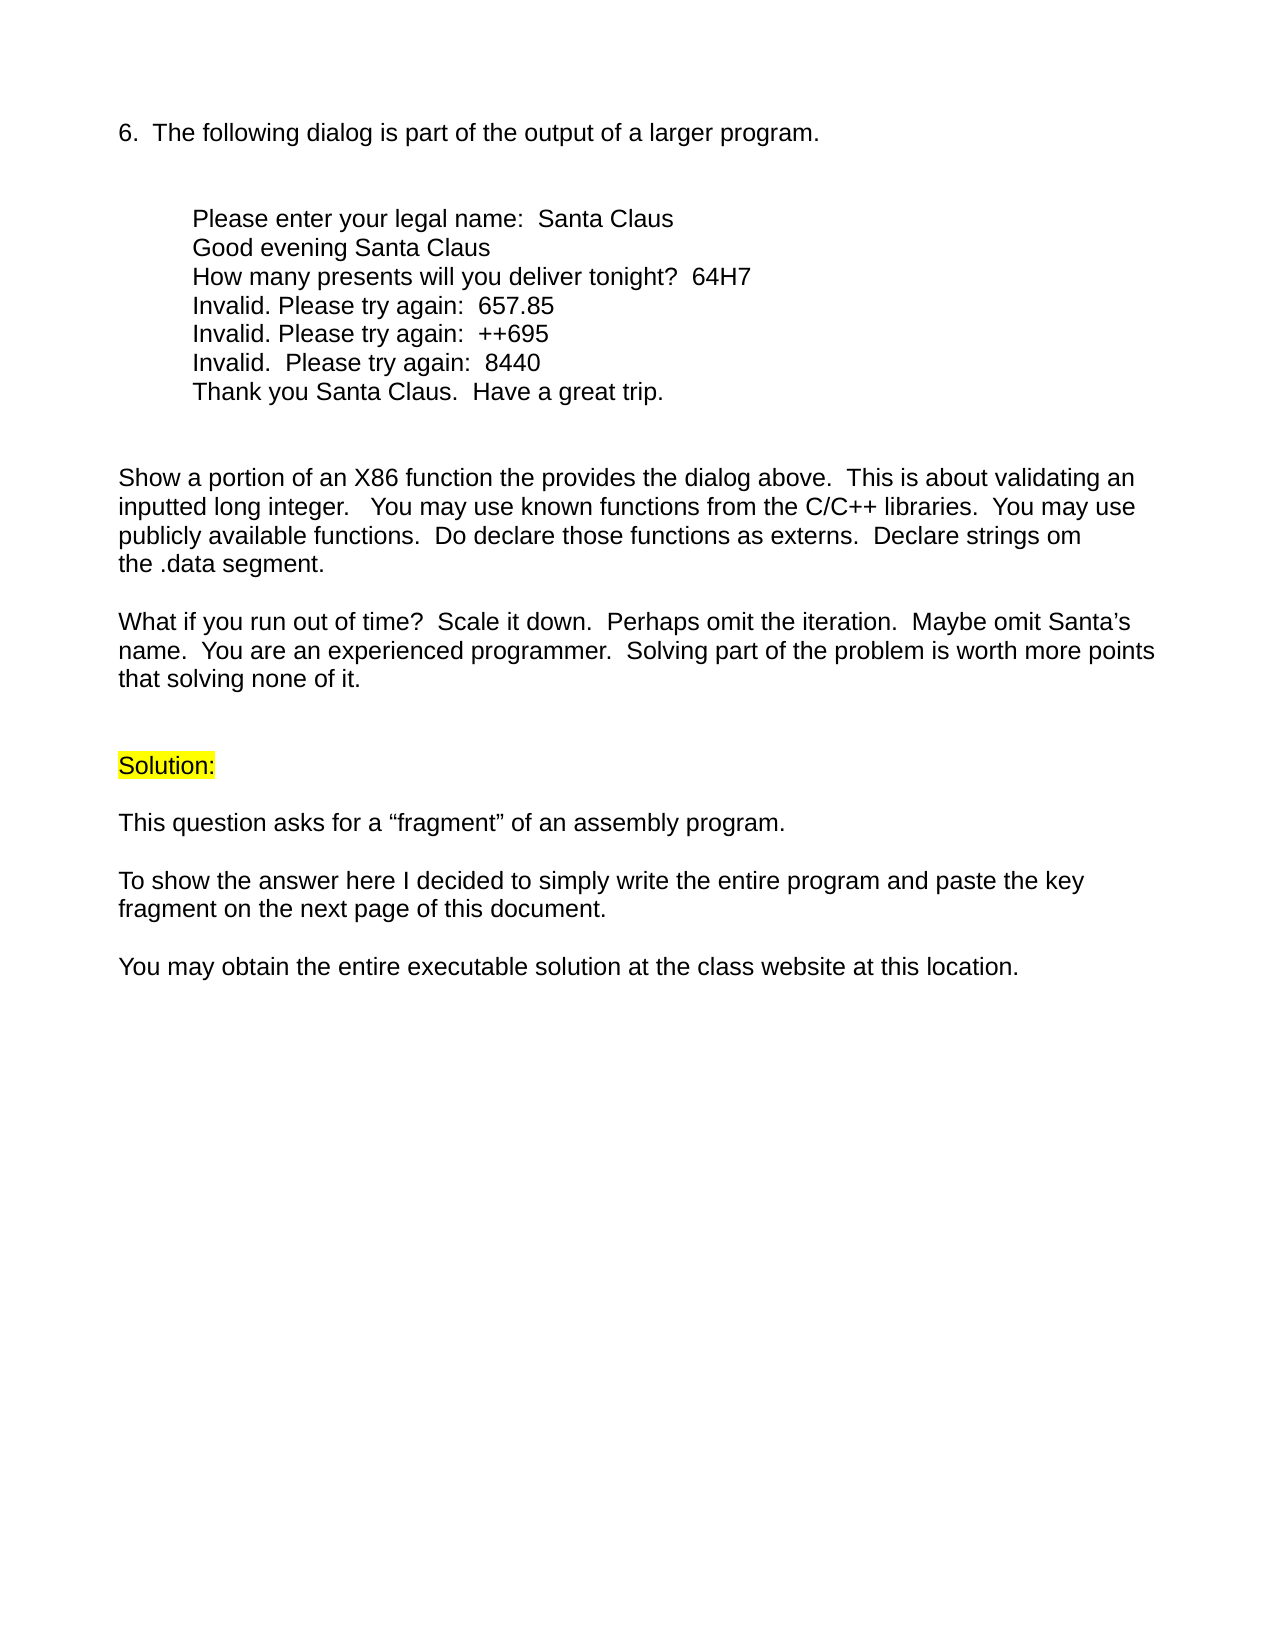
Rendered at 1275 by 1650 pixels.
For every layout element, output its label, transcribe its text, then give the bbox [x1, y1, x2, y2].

text To show the answer here I decided to simply write the entire program and paste the key fragment on the next page of this document. [118, 866, 1157, 923]
text 6. The following dialog is part of the output of a larger program. [118, 118, 1157, 147]
text How many presents will you deliver tonight? 64H7 [118, 262, 1157, 291]
text Solution: [118, 751, 1157, 779]
text This question asks for a “fragment” of an assembly program. [118, 808, 1157, 837]
text Thank you Santa Claus. Have a great trip. [118, 377, 1157, 406]
text Invalid. Please try again: ++695 [118, 319, 1157, 348]
text You may obtain the entire executable solution at the class website at this location. [118, 952, 1157, 981]
text Please enter your legal name: Santa Claus [118, 204, 1157, 233]
text Good evening Santa Claus [118, 233, 1157, 262]
text What if you run out of time? Scale it down. Perhaps omit the iteration. Maybe omit Santa’s name. You are an experienced programmer. Solving part of the problem is worth more points that solving none of it. [118, 607, 1157, 693]
text Invalid. Please try again: 8440 [118, 348, 1157, 377]
text Invalid. Please try again: 657.85 [118, 291, 1157, 319]
text Show a portion of an X86 function the provides the dialog above. This is about validating an inputted long integer. You may use known functions from the C/C++ libraries. You may use publicly available functions. Do declare those functions as externs. Declare strings om the .data segment. [118, 463, 1157, 578]
